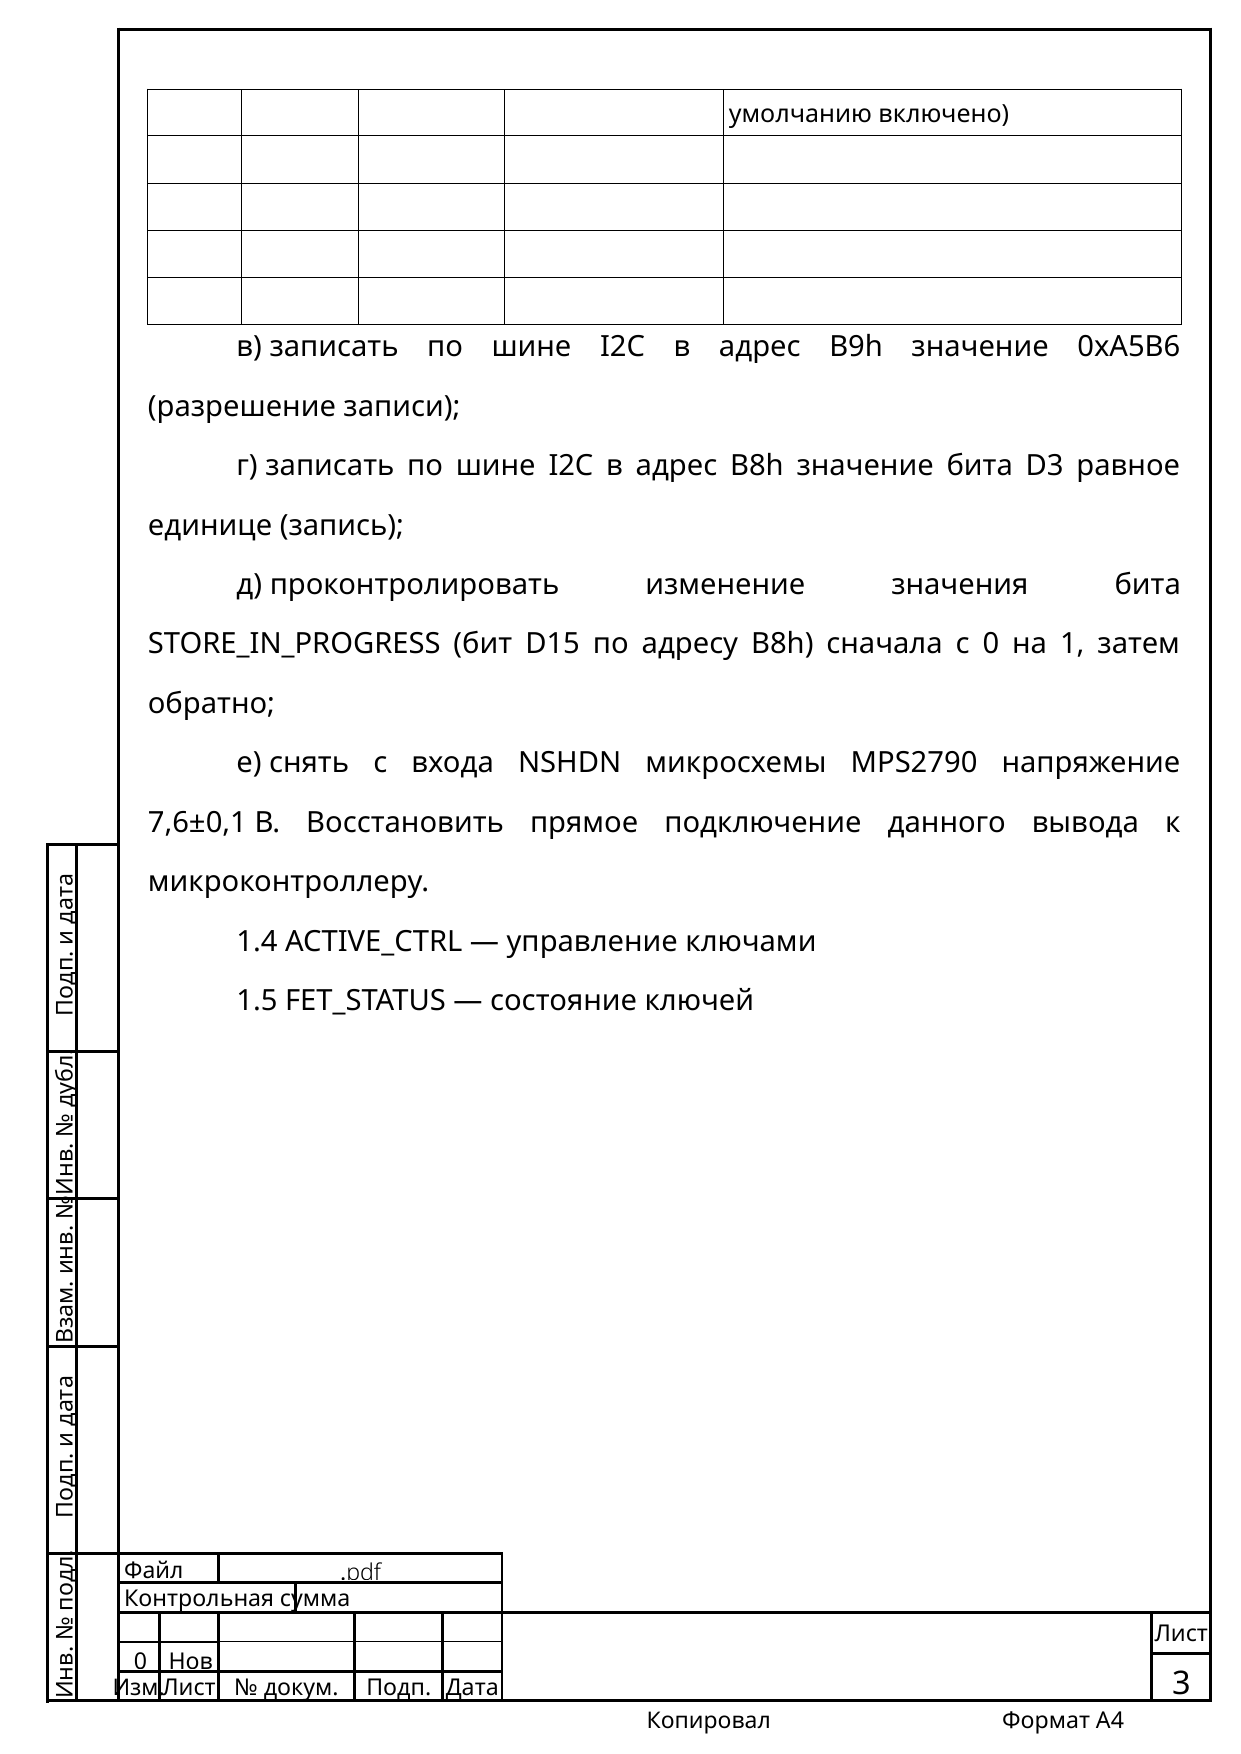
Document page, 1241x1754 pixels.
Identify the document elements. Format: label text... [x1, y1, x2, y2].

table_cell [242, 231, 358, 277]
table_cell [724, 231, 1181, 277]
list FET_STATUS — состояние ключей [148, 979, 1181, 1019]
table_cell [505, 90, 723, 135]
table_cell [505, 278, 723, 324]
table_cell [505, 136, 723, 182]
table_cell [505, 231, 723, 277]
table_cell [359, 136, 504, 182]
list записать по шине I2C в адрес B8h значение бита D3 равное единице (запись); [148, 444, 1181, 543]
table_cell [359, 90, 504, 135]
table_cell [724, 278, 1181, 324]
table_cell [148, 278, 241, 324]
table_cell [359, 184, 504, 230]
table_cell умолчанию включено) [724, 90, 1181, 135]
table_cell [242, 278, 358, 324]
table_cell [724, 136, 1181, 182]
table_cell [148, 231, 241, 277]
table_cell [359, 231, 504, 277]
list снять с входа NSHDN микросхемы MPS2790 напряжение 7,6±0,1 В. Восстановить прямое подключение данного вывода к микроконтроллеру. [148, 742, 1181, 900]
table_cell [148, 184, 241, 230]
table_cell [242, 90, 358, 135]
table_cell [148, 136, 241, 182]
table_cell [242, 136, 358, 182]
table_cell [724, 184, 1181, 230]
table_cell [359, 278, 504, 324]
table_cell [505, 184, 723, 230]
list проконтролировать изменение значения бита STORE_IN_PROGRESS (бит D15 по адресу B8h) сначала с 0 на 1, затем обратно; [148, 563, 1181, 722]
table_cell [242, 184, 358, 230]
list записать по шине I2C в адрес B9h значение 0xA5B6 (разрешение записи); [148, 325, 1181, 424]
list ACTIVE_CTRL — управление ключами [148, 920, 1181, 960]
